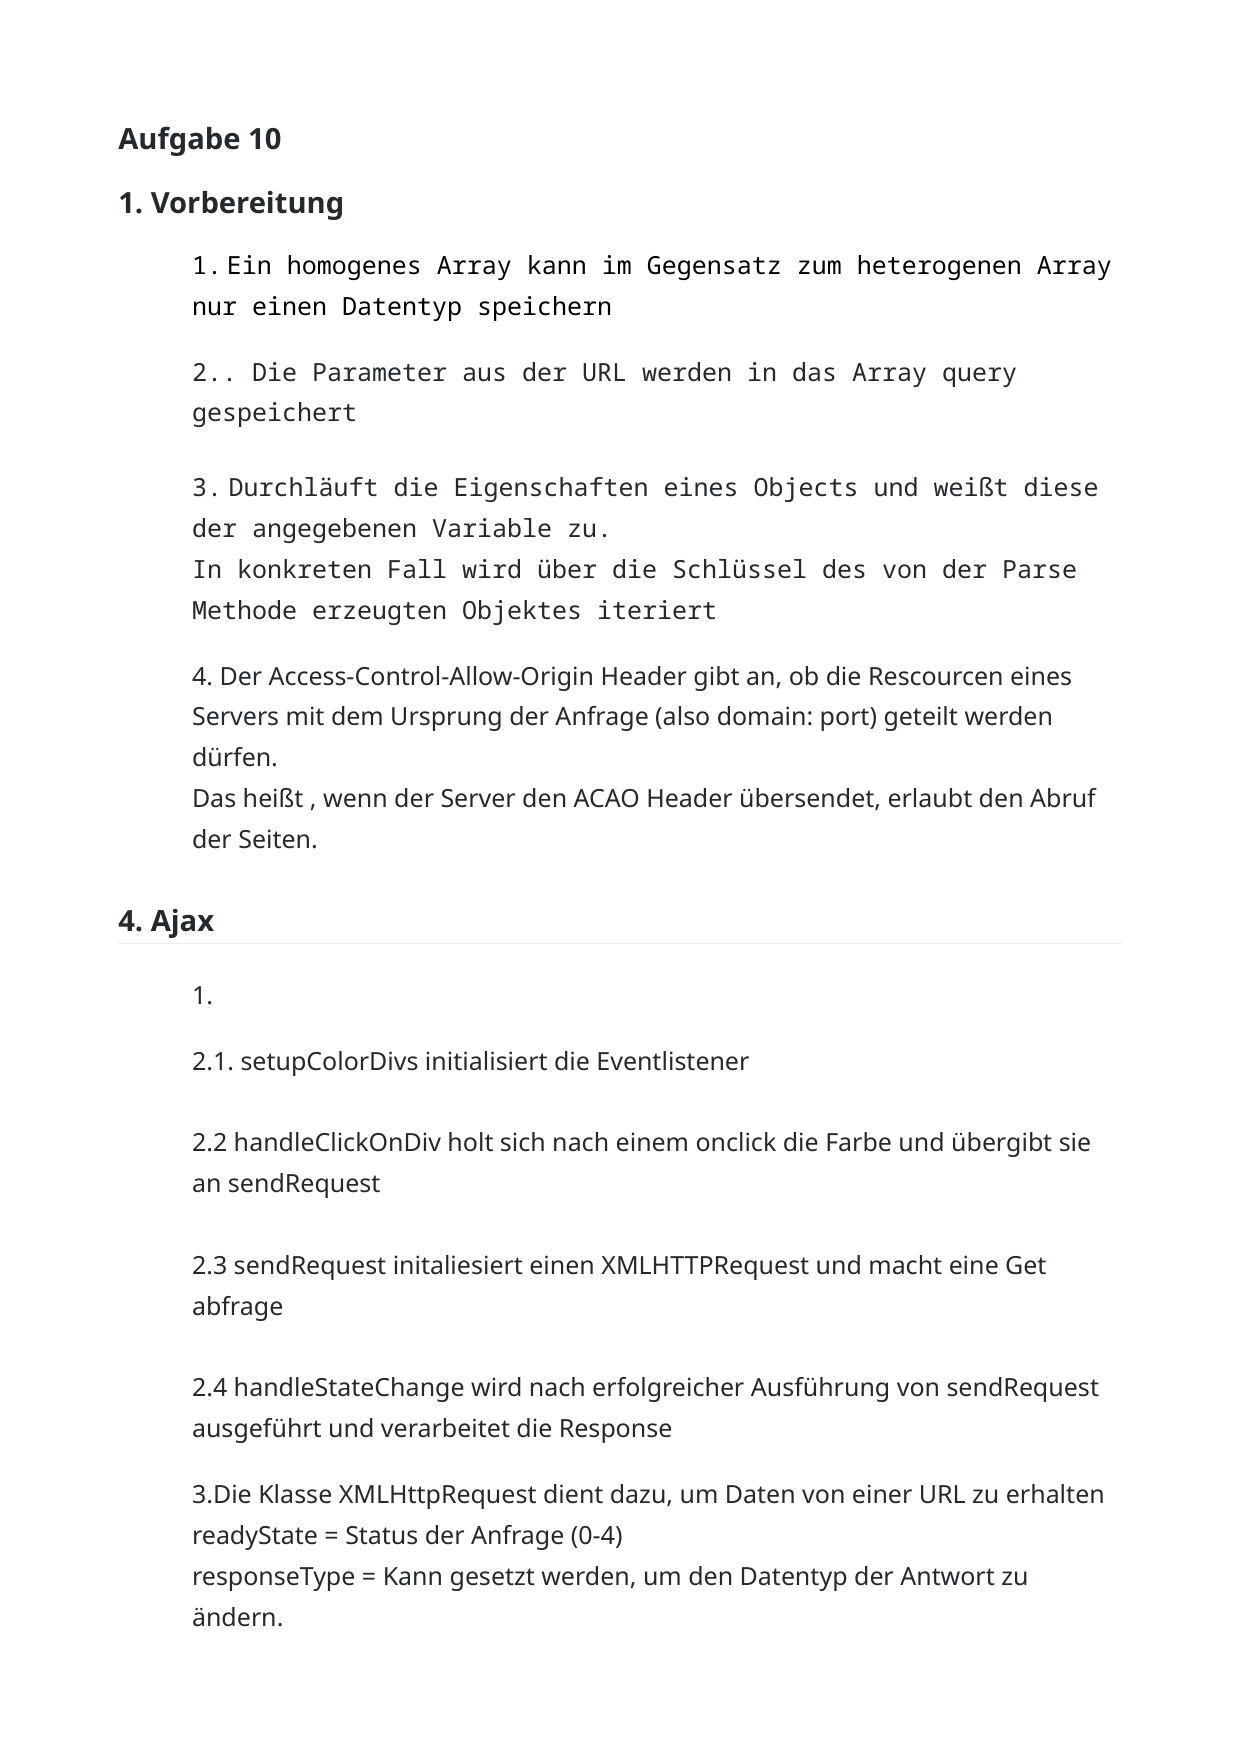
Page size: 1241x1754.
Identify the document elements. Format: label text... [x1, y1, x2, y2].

list . Die Parameter aus der URL werden in das Array query gespeichert [118, 354, 1122, 429]
subtitle 4. Ajax [118, 900, 1122, 943]
subtitle Aufgabe 10 [118, 118, 1122, 158]
list Ein homogenes Array kann im Gegensatz zum heterogenen Array nur einen Datentyp speichern [118, 247, 1122, 322]
list Durchläuft die Eigenschaften eines Objects und weißt diese der angegebenen Variable zu. In konkreten Fall wird über die Schlüssel des von der Parse Methode erzeugten Objektes iteriert [118, 470, 1122, 626]
list Der Access-Control-Allow-Origin Header gibt an, ob die Rescourcen eines Servers mit dem Ursprung der Anfrage (also domain: port) geteilt werden dürfen. Das heißt , wenn der Server den ACAO Header übersendet, erlaubt den Abruf der Seiten. [118, 658, 1122, 856]
subtitle 1. Vorbereitung [118, 183, 1122, 222]
list Die Klasse XMLHttpRequest dient dazu, um Daten von einer URL zu erhalten readyState = Status der Anfrage (0-4) responseType = Kann gesetzt werden, um den Datentyp der Antwort zu ändern. [118, 1477, 1122, 1633]
list 1. setupColorDivs initialisiert die Eventlistener 2.2 handleClickOnDiv holt sich nach einem onclick die Farbe und übergibt sie an sendRequest 2.3 sendRequest initaliesiert einen XMLHTTPRequest und macht eine Get abfrage 2.4 handleStateChange wird nach erfolgreicher Ausführung von sendRequest ausgeführt und verarbeitet die Response [118, 1043, 1122, 1445]
